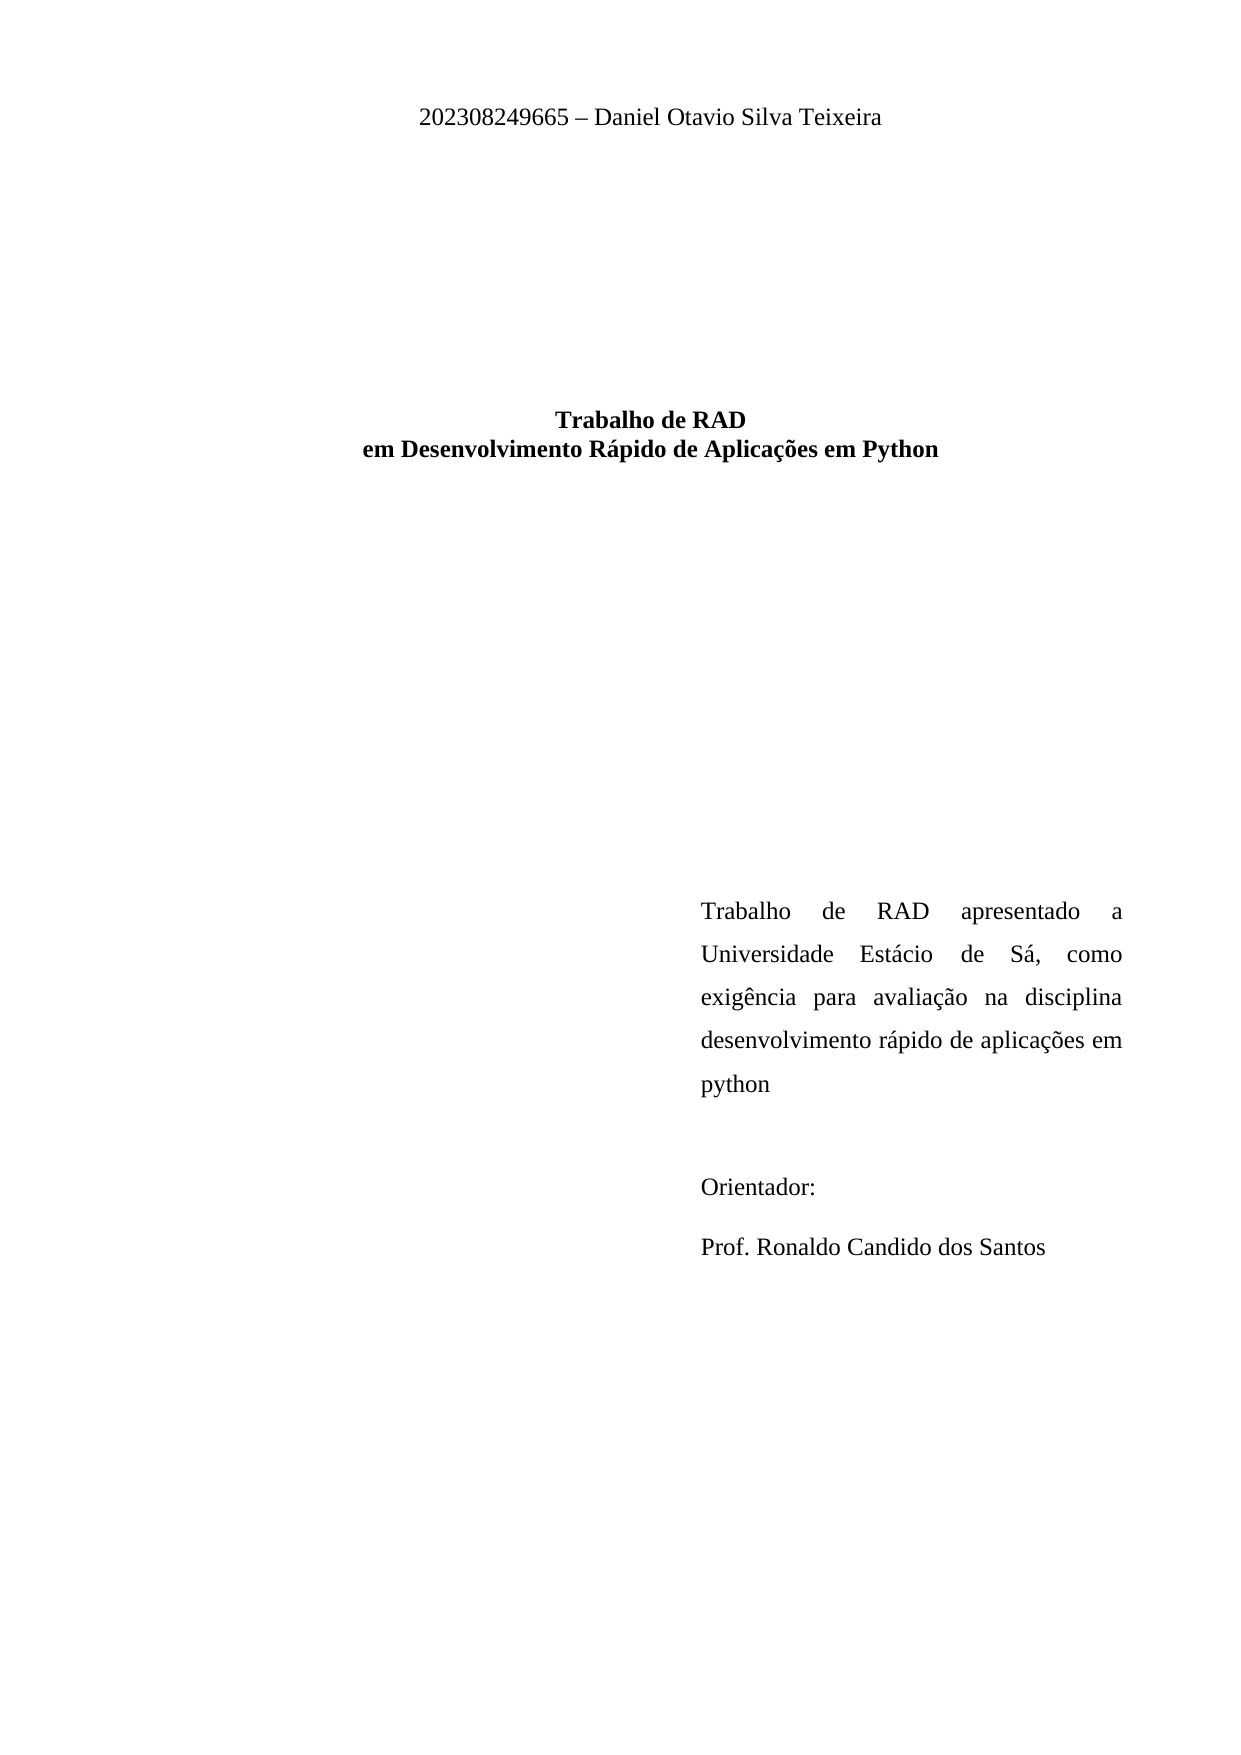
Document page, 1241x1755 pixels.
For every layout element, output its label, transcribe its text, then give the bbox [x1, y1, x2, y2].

text Trabalho de RAD [167, 405, 1134, 434]
text Trabalho de RAD apresentado a Universidade Estácio de Sá, como exigência para avaliação na disciplina desenvolvimento rápido de aplicações em python [701, 896, 1122, 1097]
text Orientador: [701, 1172, 1134, 1201]
text em Desenvolvimento Rápido de Aplicações em Python [167, 434, 1134, 463]
text Prof. Ronaldo Candido dos Santos [701, 1232, 1134, 1261]
text 202308249665 – Daniel Otavio Silva Teixeira [167, 102, 1134, 131]
